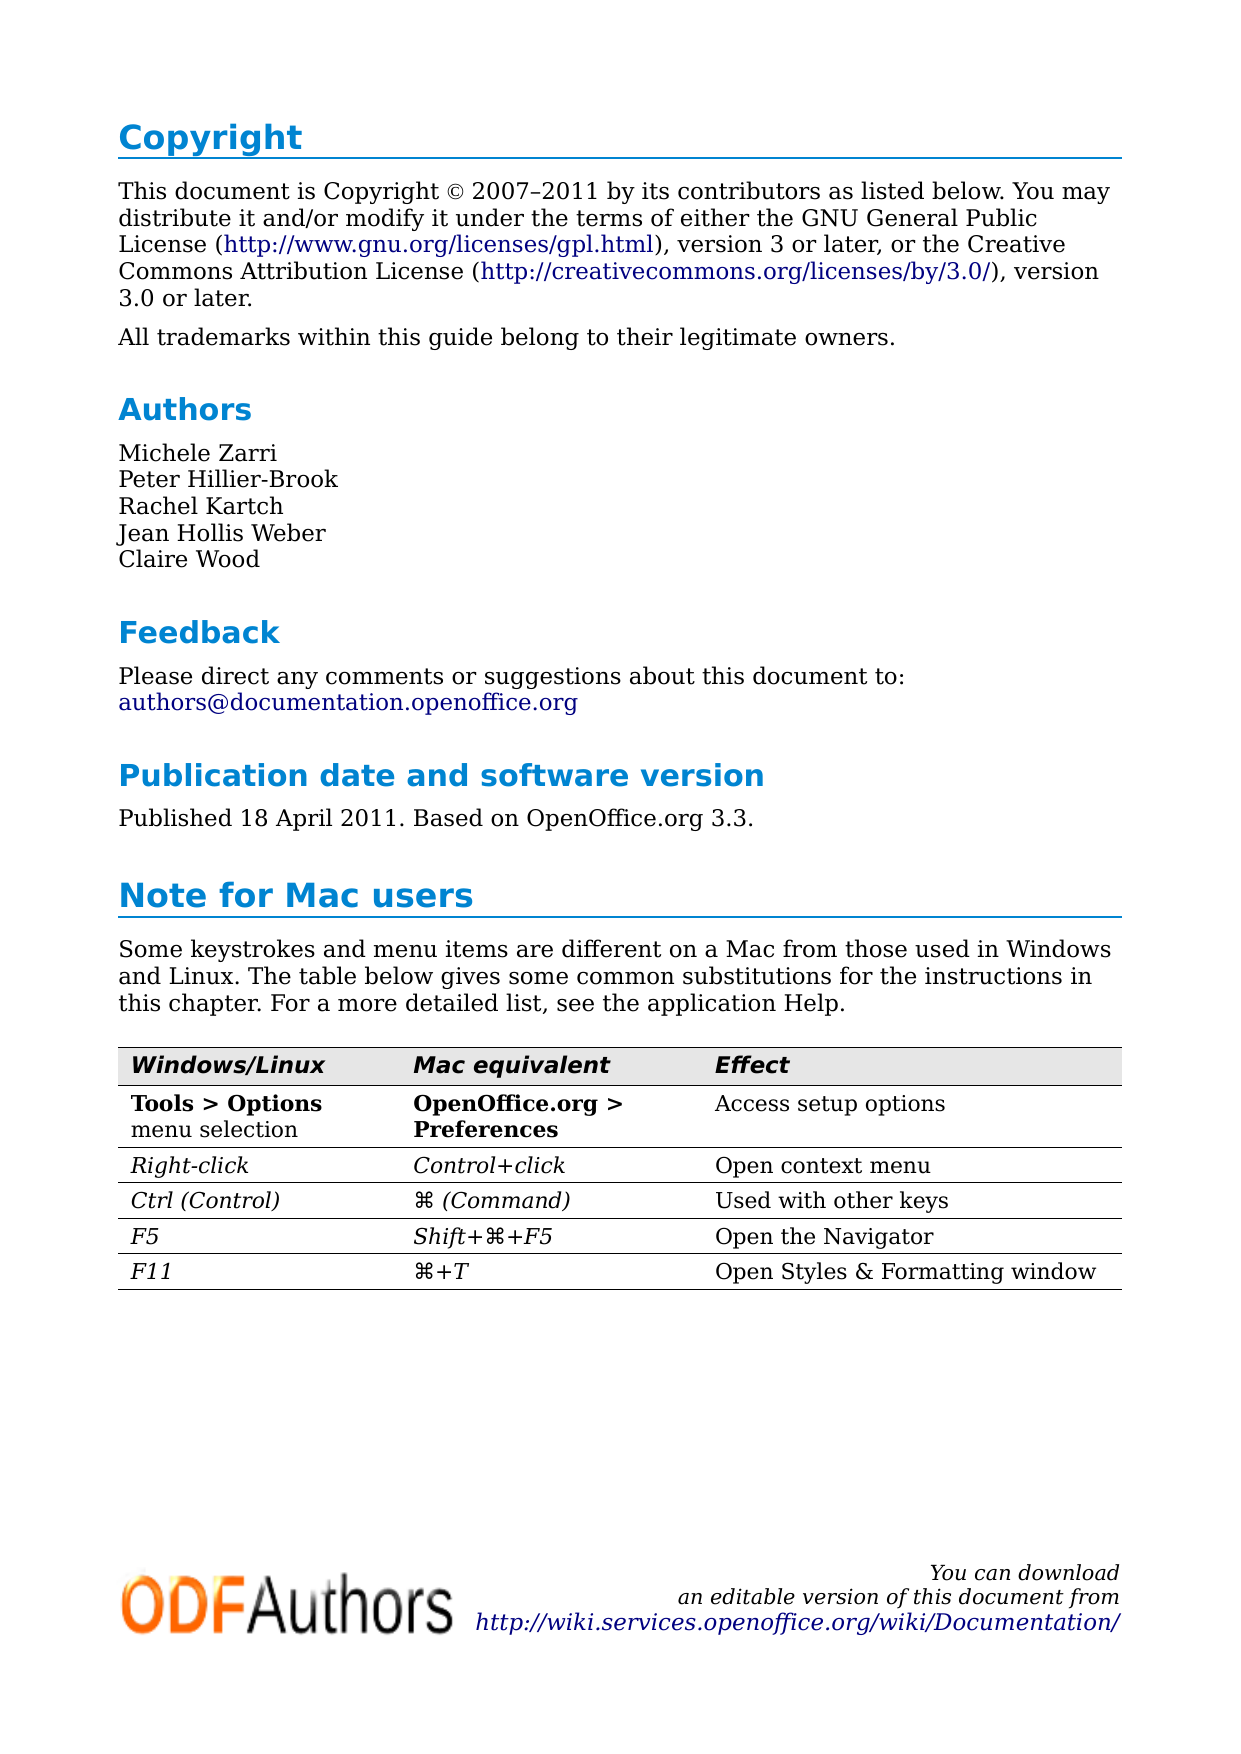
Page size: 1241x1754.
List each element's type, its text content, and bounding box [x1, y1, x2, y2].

table_cell F11 [118, 1254, 401, 1289]
table_cell Shift+z+F5 [401, 1219, 702, 1253]
table_cell z+T [401, 1254, 702, 1289]
table_cell F5 [118, 1219, 401, 1253]
subtitle Note for Mac users [118, 877, 1122, 916]
text Authors [118, 392, 1122, 428]
table_cell Control+click [401, 1148, 702, 1182]
picture [116, 1567, 459, 1642]
subtitle Copyright [118, 118, 1122, 157]
table_cell Used with other keys [702, 1183, 1122, 1218]
text Some keystrokes and menu items are different on a Mac from those used in Windows and Linux. The table below gives some common substitutions for the instructions in this chapter. For a more detailed list, see the application Help. [118, 936, 1122, 1016]
table_header Effect [702, 1048, 1122, 1085]
table_cell z (Command) [401, 1183, 702, 1218]
text This document is Copyright © 2007–2011 by its contributors as listed below. You may distribute it and/or modify it under the terms of either the GNU General Public License (http://www.gnu.org/licenses/gpl.html), version 3 or later, or the Creative Commons Attribution License (http://creativecommons.org/licenses/by/3.0/), version 3.0 or later. [118, 178, 1122, 311]
text Publication date and software version [118, 758, 1122, 793]
table_cell OpenOffice.org > Preferences [401, 1086, 702, 1147]
table_cell Right-click [118, 1148, 401, 1182]
table_cell Open the Navigator [702, 1219, 1122, 1253]
table_header Windows/Linux [118, 1048, 401, 1085]
table_cell Access setup options [702, 1086, 1122, 1147]
table_cell Ctrl (Control) [118, 1183, 401, 1218]
table_cell Open Styles & Formatting window [702, 1254, 1122, 1289]
table_header Mac equivalent [401, 1048, 702, 1085]
text Please direct any comments or suggestions about this document to: authors@documentation.openoffice.org [118, 663, 1122, 716]
text Feedback [118, 615, 1122, 650]
text Published 18 April 2011. Based on OpenOffice.org 3.3. [118, 806, 1122, 832]
table_cell Tools > Options menu selection [118, 1086, 401, 1147]
table_cell Open context menu [702, 1148, 1122, 1182]
text All trademarks within this guide belong to their legitimate owners. [118, 324, 1122, 351]
text Michele Zarri Peter Hillier-Brook Rachel Kartch Jean Hollis Weber Claire Wood [118, 440, 1122, 573]
